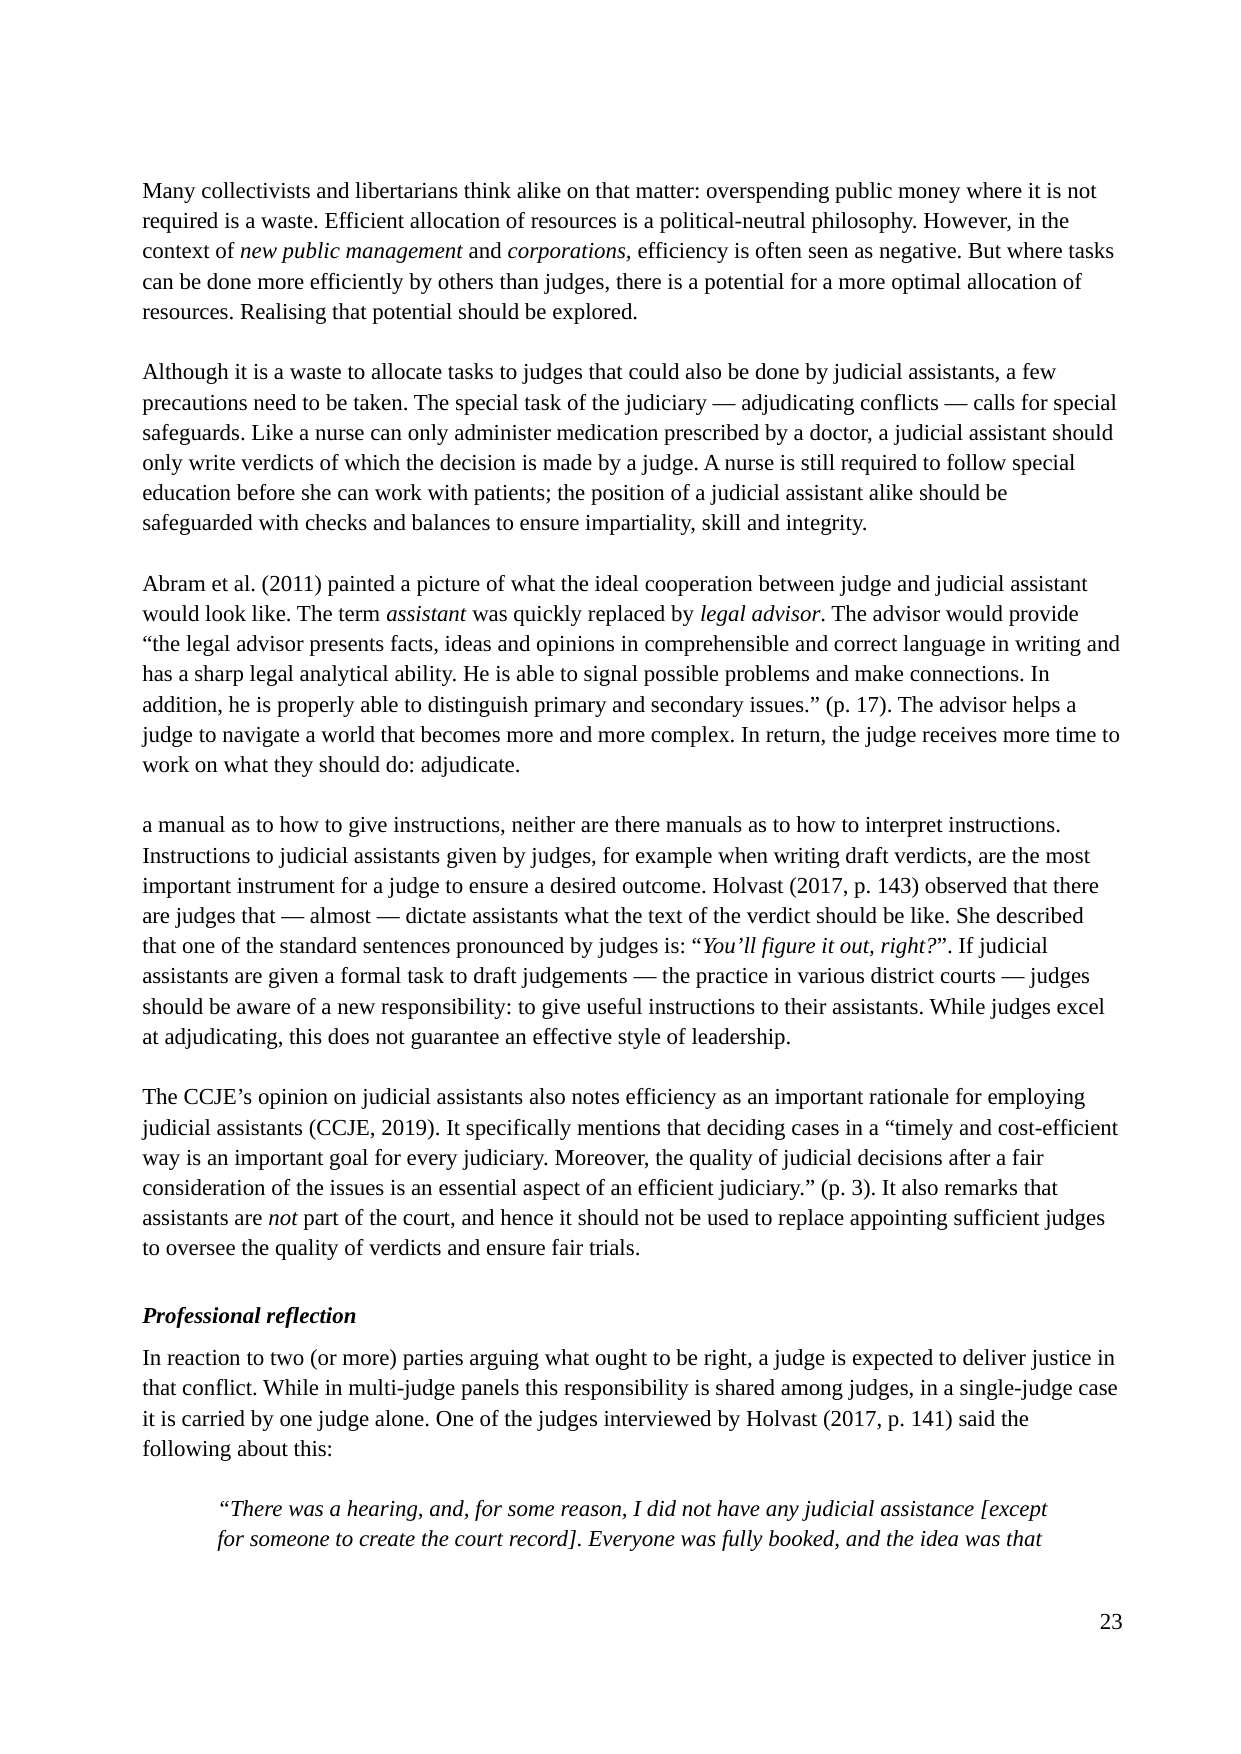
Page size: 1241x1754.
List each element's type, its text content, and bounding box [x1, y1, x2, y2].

text In reaction to two (or more) parties arguing what ought to be right, a judge is expected to deliver justice in that conflict. While in multi-judge panels this responsibility is shared among judges, in a single-judge case it is carried by one judge alone. One of the judges interviewed by Holvast (2017, p. 141) said the following about this: [142, 1344, 1122, 1461]
text The CCJE’s opinion on judicial assistants also notes efficiency as an important rationale for employing judicial assistants (CCJE, 2019). It specifically mentions that deciding cases in a “timely and cost-efficient way is an important goal for every judiciary. Moreover, the quality of judicial decisions after a fair consideration of the issues is an essential aspect of an efficient judiciary.” (p. 3). It also remarks that assistants are not part of the court, and hence it should not be used to replace appointing sufficient judges to oversee the quality of verdicts and ensure fair trials. [142, 1083, 1122, 1261]
text Many collectivists and libertarians think alike on that matter: overspending public money where it is not required is a waste. Efficient allocation of resources is a political-neutral philosophy. However, in the context of new public management and corporations, efficiency is often seen as negative. But where tasks can be done more efficiently by others than judges, there is a potential for a more optimal allocation of resources. Realising that potential should be explored. [142, 177, 1122, 324]
text a manual as to how to give instructions, neither are there manuals as to how to interpret instructions. Instructions to judicial assistants given by judges, for example when writing draft verdicts, are the most important instrument for a judge to ensure a desired outcome. Holvast (2017, p. 143) observed that there are judges that — almost — dictate assistants what the text of the verdict should be like. She described that one of the standard sentences pronounced by judges is: “You’ll figure it out, right?”. If judicial assistants are given a formal task to draft judgements — the practice in various district courts — judges should be aware of a new responsibility: to give useful instructions to their assistants. While judges excel at adjudicating, this does not guarantee an effective style of leadership. [142, 812, 1122, 1049]
text Although it is a waste to allocate tasks to judges that could also be done by judicial assistants, a few precautions need to be taken. The special task of the judiciary — adjudicating conflicts — calls for special safeguards. Like a nurse can only administer medication prescribed by a doctor, a judicial assistant should only write verdicts of which the decision is made by a judge. A nurse is still required to follow special education before she can work with patients; the position of a judicial assistant alike should be safeguarded with checks and balances to ensure impartiality, skill and integrity. [142, 358, 1122, 536]
subtitle Professional reflection [142, 1302, 1122, 1328]
text “There was a hearing, and, for some reason, I did not have any judicial assistance [except for someone to create the court record]. Everyone was fully booked, and the idea was that [217, 1495, 1076, 1552]
text Abram et al. (2011) painted a picture of what the ideal cooperation between judge and judicial assistant would look like. The term assistant was quickly replaced by legal advisor. The advisor would provide “the legal advisor presents facts, ideas and opinions in comprehensible and correct language in writing and has a sharp legal analytical ability. He is able to signal possible problems and make connections. In addition, he is properly able to distinguish primary and secondary issues.” (p. 17). The advisor helps a judge to navigate a world that becomes more and more complex. In return, the judge receives more time to work on what they should do: adjudicate. [142, 570, 1122, 777]
